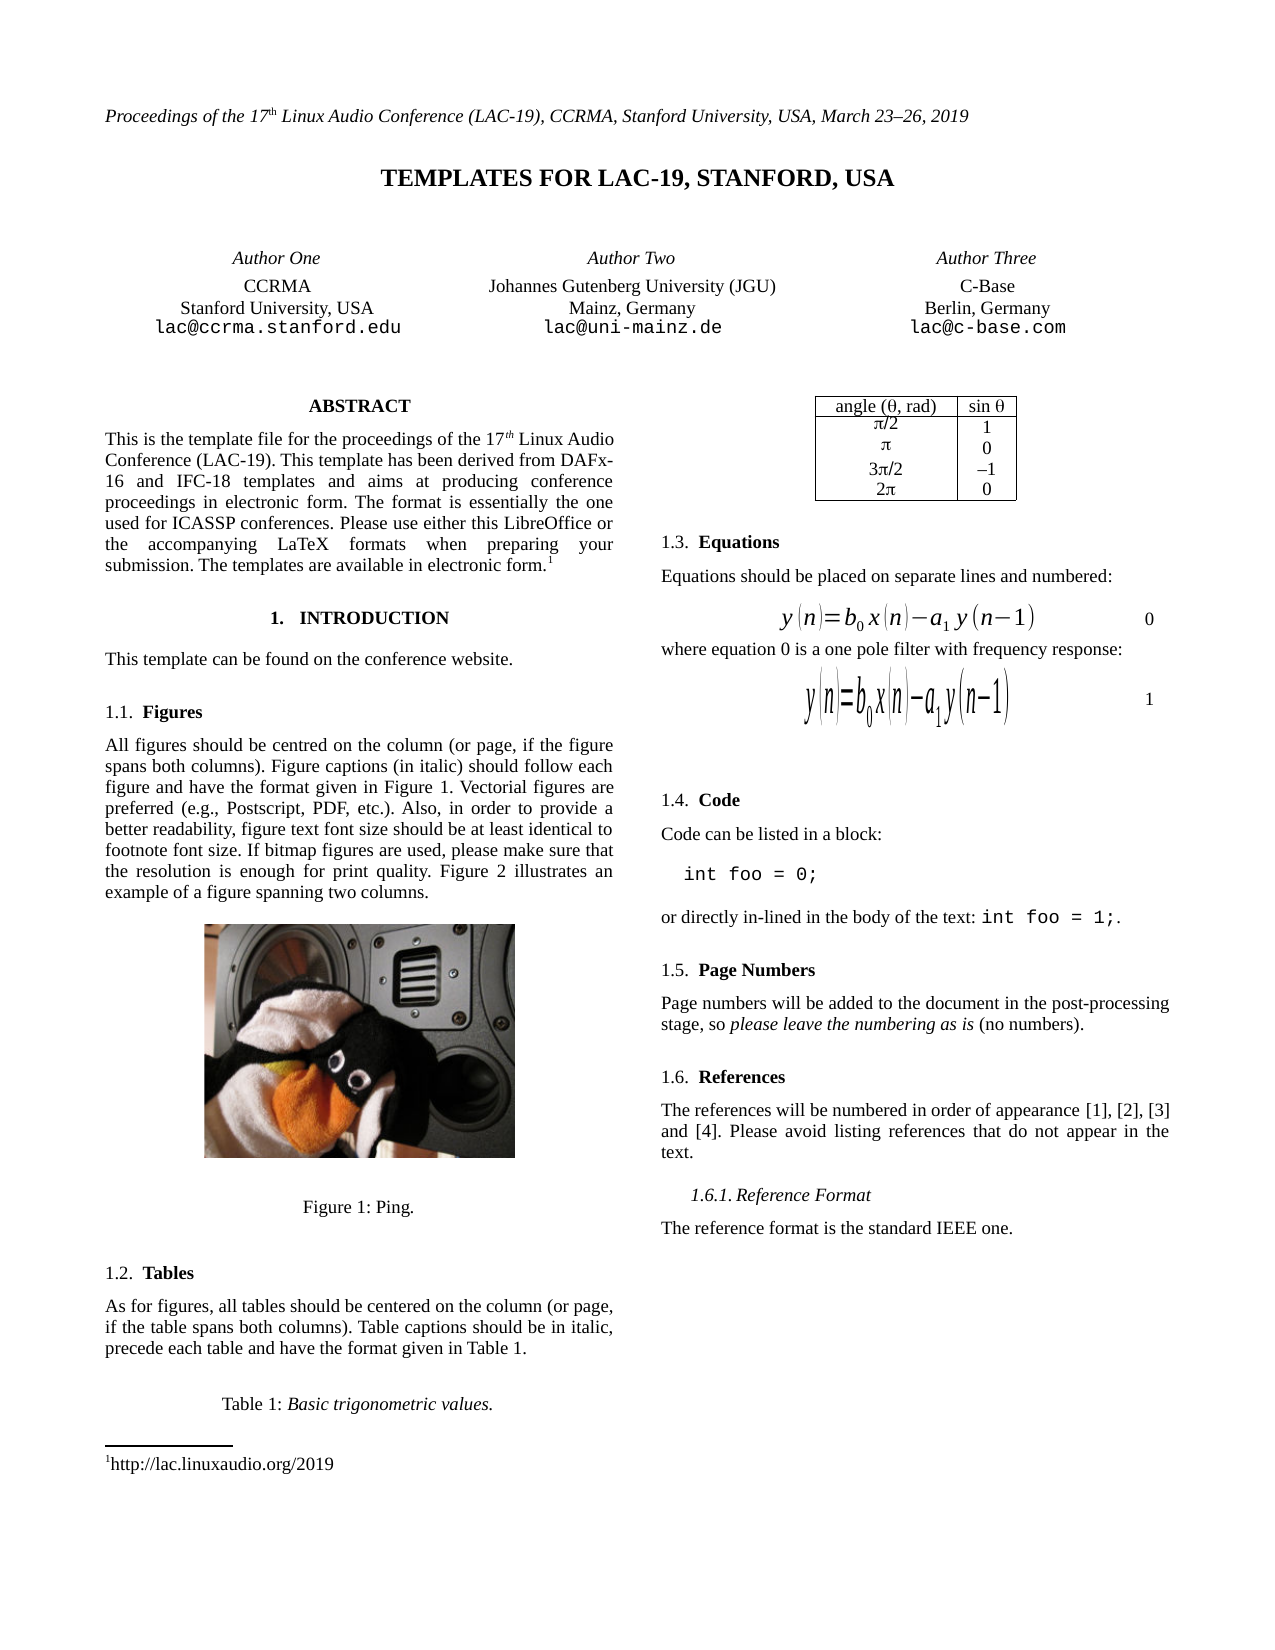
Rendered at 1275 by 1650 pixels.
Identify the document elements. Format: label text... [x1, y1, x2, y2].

subtitle INTRODUCTION [105, 607, 614, 628]
text The references will be numbered in order of appearance [1], [2], [3] and [4]. Please avoid listing references that do not appear in the text. [661, 1100, 1170, 1163]
table_header angle (, rad) [816, 397, 957, 416]
text Table 1: Basic trigonometric values. [105, 1393, 612, 1415]
picture [204, 924, 515, 1158]
table_cell Berlin, Germany [815, 297, 1170, 318]
table_cell lac@ccrma.stanford.edu [105, 318, 460, 371]
table_cell CCRMA [105, 275, 460, 297]
text The reference format is the standard IEEE one. [661, 1217, 1170, 1238]
table_cell Stanford University, USA [105, 297, 460, 318]
table_header Author Three [815, 247, 1170, 275]
text Page numbers will be added to the document in the post-processing stage, so please leave the numbering as is (no numbers). [661, 993, 1170, 1034]
text int foo = 0; [661, 864, 1170, 885]
text 1 [661, 664, 1170, 734]
text 0 [661, 602, 1170, 634]
table_cell C-Base [815, 275, 1170, 297]
subtitle Figures [105, 701, 614, 723]
table_header Author One [105, 247, 460, 275]
table_cell Johannes Gutenberg University (JGU) [460, 275, 815, 297]
subtitle Page Numbers [661, 959, 1170, 980]
subtitle Reference Format [690, 1183, 1170, 1205]
table_header [105, 925, 614, 1182]
subtitle Tables [105, 1262, 614, 1283]
table_cell 1 [958, 417, 1016, 437]
title Templates for LAC-19, Stanford, usa [105, 164, 1170, 192]
table_cell lac@c-base.com [815, 318, 1170, 371]
subtitle ABSTRACT [105, 396, 614, 416]
table_cell –1 [958, 458, 1016, 479]
table_header sin  [958, 397, 1016, 416]
text where equation 0 is a one pole filter with frequency response: [661, 639, 1170, 659]
table_cell  [816, 438, 957, 458]
text or directly in-lined in the body of the text: int foo = 1;. [661, 905, 1170, 927]
table_cell 2 [816, 479, 957, 500]
text This template can be found on the conference website. [105, 649, 614, 670]
table_cell 0 [958, 479, 1016, 500]
table_header Author Two [460, 247, 815, 275]
text Equations should be placed on separate lines and numbered: [661, 565, 1170, 587]
table_cell lac@uni-mainz.de [460, 318, 815, 371]
subtitle Equations [661, 531, 1170, 553]
table_cell 0 [958, 438, 1016, 458]
table_cell 3 [816, 458, 957, 479]
table_cell Mainz, Germany [460, 297, 815, 318]
table_cell  [816, 417, 957, 437]
text As for figures, all tables should be centered on the column (or page, if the table spans both columns). Table captions should be in italic, precede each table and have the format given in Table 1. [105, 1296, 614, 1358]
text Code can be listed in a block: [661, 823, 1170, 844]
text http://lac.linuxaudio.org/2019 [105, 1452, 614, 1474]
table_cell Figure 1: Ping. [105, 1182, 614, 1230]
text This is the template file for the proceedings of the 17th Linux Audio Conference (LAC-19). This template has been derived from DAFx-16 and IFC-18 templates and aims at producing conference proceedings in electronic form. The format is essentially the one used for ICASSP conferences. Please use either this LibreOffice or the accompanying LaTeX formats when preparing your submission. The templates are available in electronic form. [105, 429, 614, 575]
text All figures should be centred on the column (or page, if the figure spans both columns). Figure captions (in italic) should follow each figure and have the format given in Figure 1. Vectorial figures are preferred (e.g., Postscript, PDF, etc.). Also, in order to provide a better readability, figure text font size should be at least identical to footnote font size. If bitmap figures are used, please make sure that the resolution is enough for print quality. Figure 2 illustrates an example of a figure spanning two columns. [105, 735, 614, 902]
subtitle Code [661, 789, 1170, 811]
subtitle References [661, 1066, 1170, 1087]
